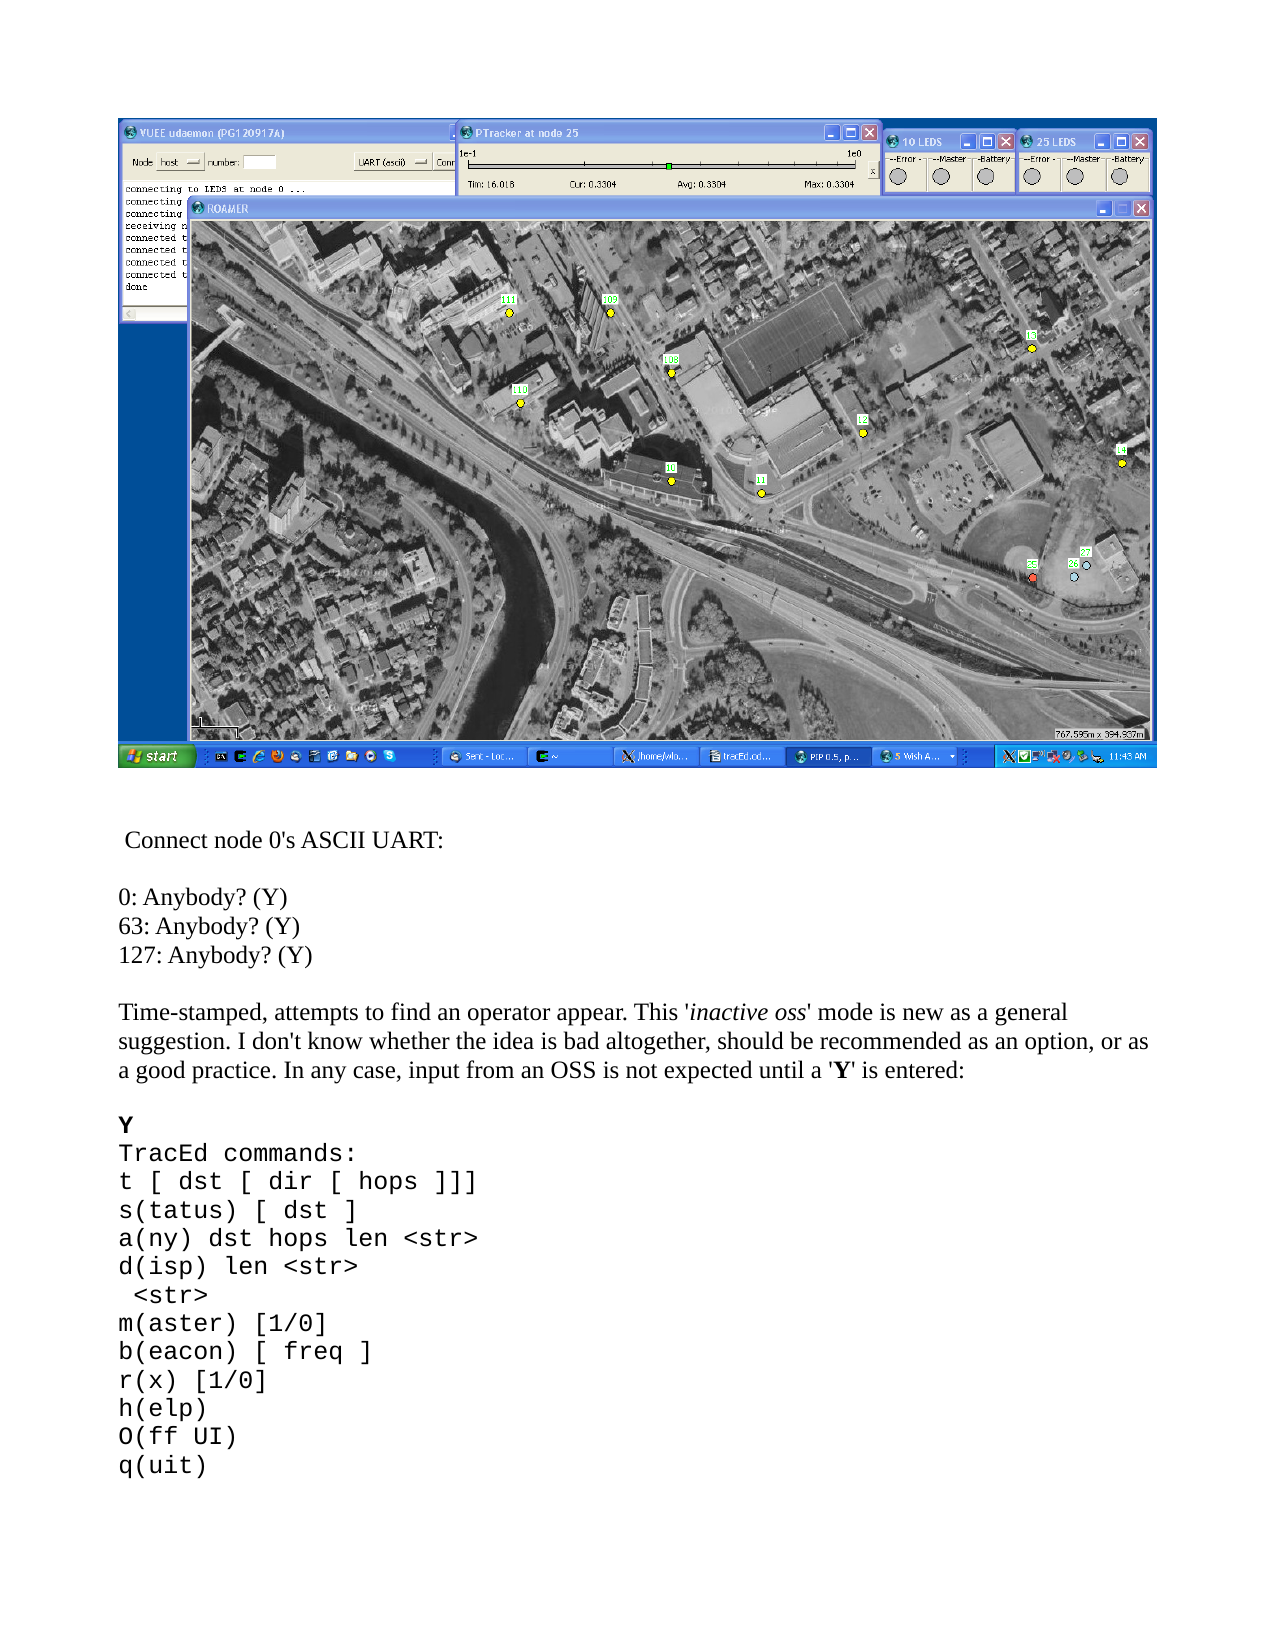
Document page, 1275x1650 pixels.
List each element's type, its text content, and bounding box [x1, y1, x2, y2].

text 0: Anybody? (Y) [118, 882, 1157, 911]
text r(x) [1/0] [118, 1367, 1157, 1396]
text t [ dst [ dir [ hops ]]] [118, 1169, 1157, 1197]
text Time-stamped, attempts to find an operator appear. This 'inactive oss' mode is new as a general suggestion. I don't know whether the idea is bad altogether, should be recommended as an option, or as a good practice. In any case, input from an OSS is not expected until a 'Y' is entered: [118, 997, 1157, 1083]
text 63: Anybody? (Y) [118, 911, 1157, 940]
text O(ff UI) [118, 1424, 1157, 1452]
text d(isp) len <str> [118, 1254, 1157, 1282]
text TracEd commands: [118, 1141, 1157, 1169]
text Connect node 0's ASCII UART: [118, 825, 1157, 853]
text h(elp) [118, 1396, 1157, 1424]
text b(eacon) [ freq ] [118, 1339, 1157, 1367]
picture [118, 118, 1157, 768]
text m(aster) [1/0] [118, 1311, 1157, 1339]
text s(tatus) [ dst ] [118, 1197, 1157, 1226]
text <str> [118, 1282, 1157, 1311]
text a(ny) dst hops len <str> [118, 1226, 1157, 1254]
text 127: Anybody? (Y) [118, 940, 1157, 968]
text q(uit) [118, 1452, 1157, 1481]
text Y [118, 1112, 1157, 1141]
